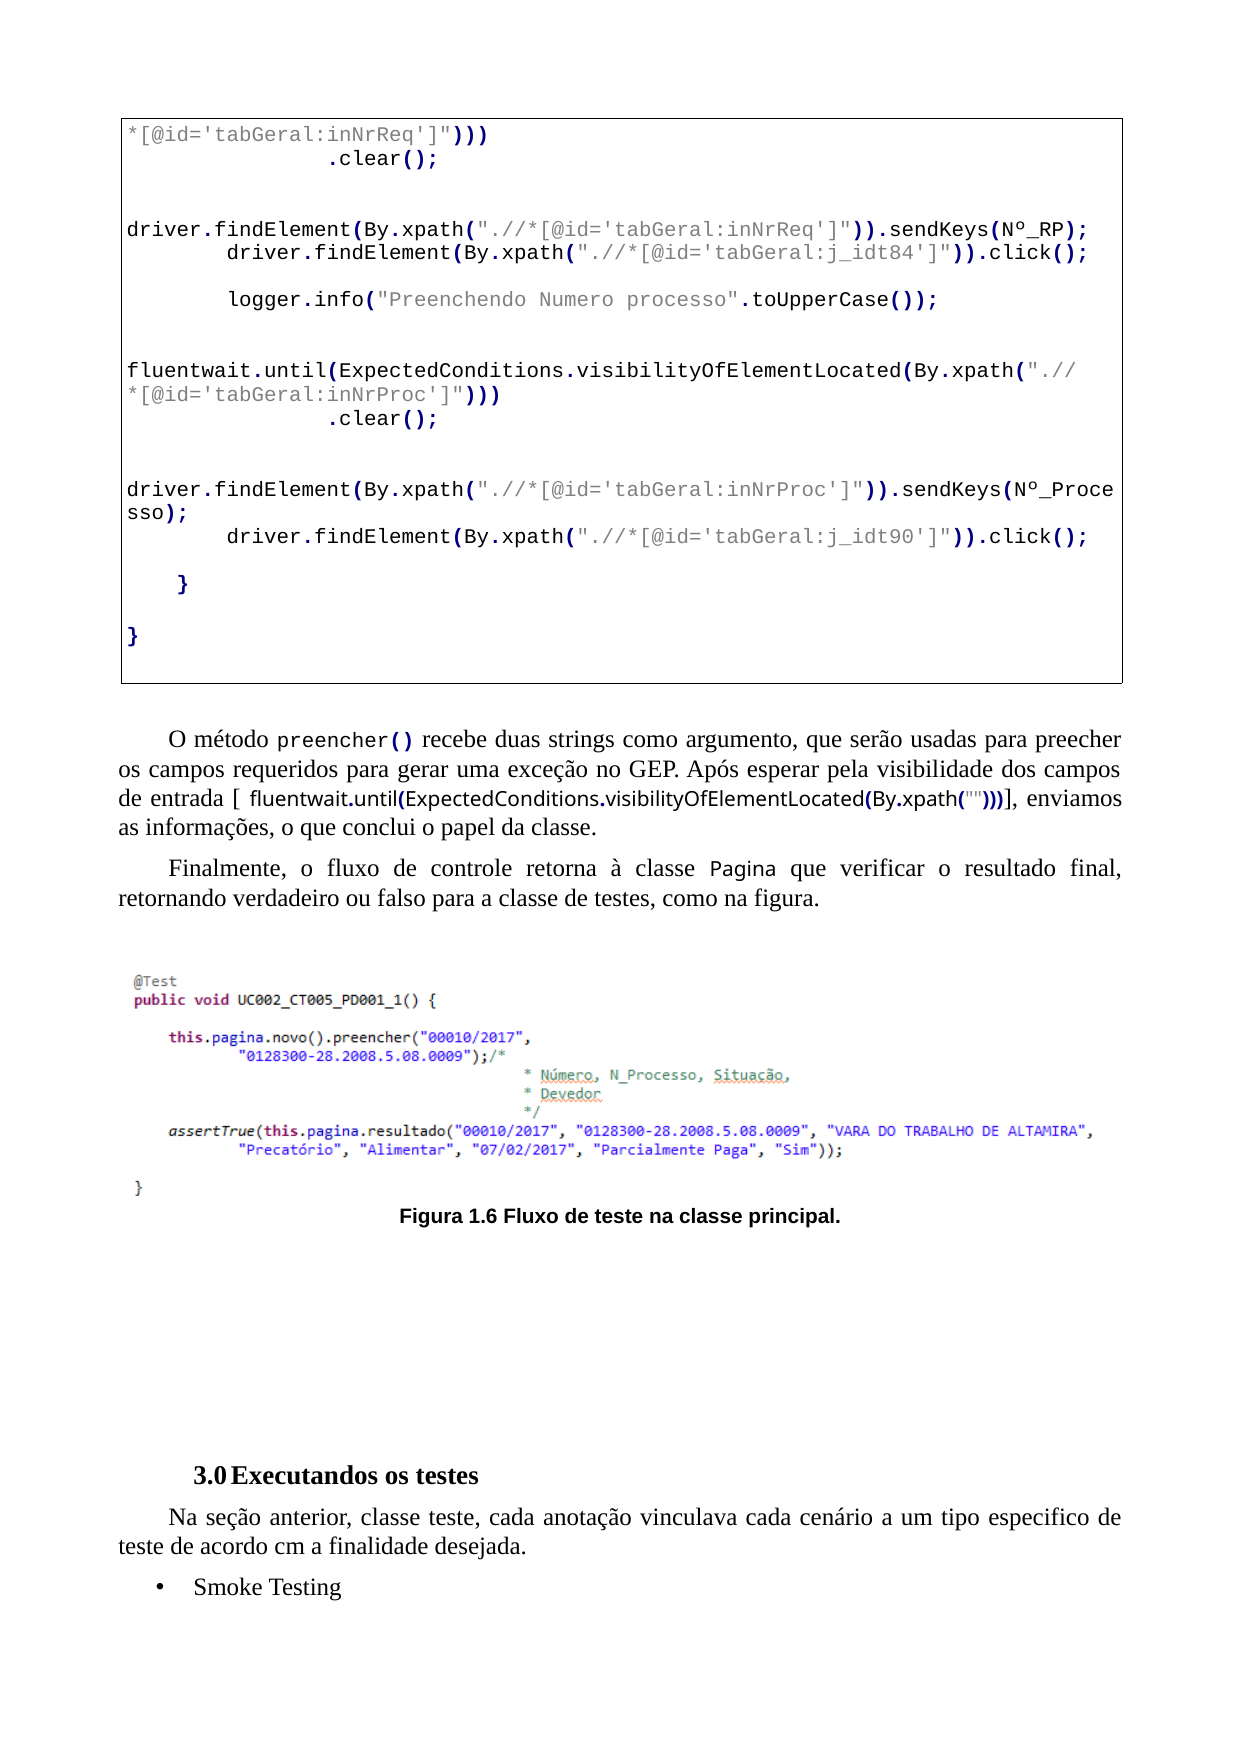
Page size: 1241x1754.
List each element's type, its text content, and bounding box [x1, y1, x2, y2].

text Na seção anterior, classe teste, cada anotação vinculava cada cenário a um tipo especifico de teste de acordo cm a finalidade desejada. [118, 1502, 1122, 1560]
list Smoke Testing [156, 1572, 1122, 1601]
table_cell *[@id='tabGeral:inNrReq']"))) .clear(); driver.findElement(By.xpath(".//*[@id='tabGeral:inNrReq']")).sendKeys(Nº_RP); driver.findElement(By.xpath(".//*[@id='tabGeral:j_idt84']")).click(); logger.info("Preenchendo Numero processo".toUpperCase()); fluentwait.until(ExpectedConditions.visibilityOfElementLocated(By.xpath(".//*[@id='tabGeral:inNrProc']"))) .clear(); driver.findElement(By.xpath(".//*[@id='tabGeral:inNrProc']")).sendKeys(Nº_Processo); driver.findElement(By.xpath(".//*[@id='tabGeral:j_idt90']")).click(); } } [122, 119, 1122, 683]
text O método preencher() recebe duas strings como argumento, que serão usadas para preecher os campos requeridos para gerar uma exceção no GEP. Após esperar pela visibilidade dos campos de entrada [ fluentwait.until(ExpectedConditions.visibilityOfElementLocated(By.xpath("")))], enviamos as informações, o que conclui o papel da classe. [118, 724, 1122, 841]
text Figura 1.6 Fluxo de teste na classe principal. [118, 1204, 1122, 1227]
text Finalmente, o fluxo de controle retorna à classe Pagina que verificar o resultado final, retornando verdadeiro ou falso para a classe de testes, como na figura. [118, 853, 1122, 912]
list Executandos os testes [193, 1459, 1122, 1490]
